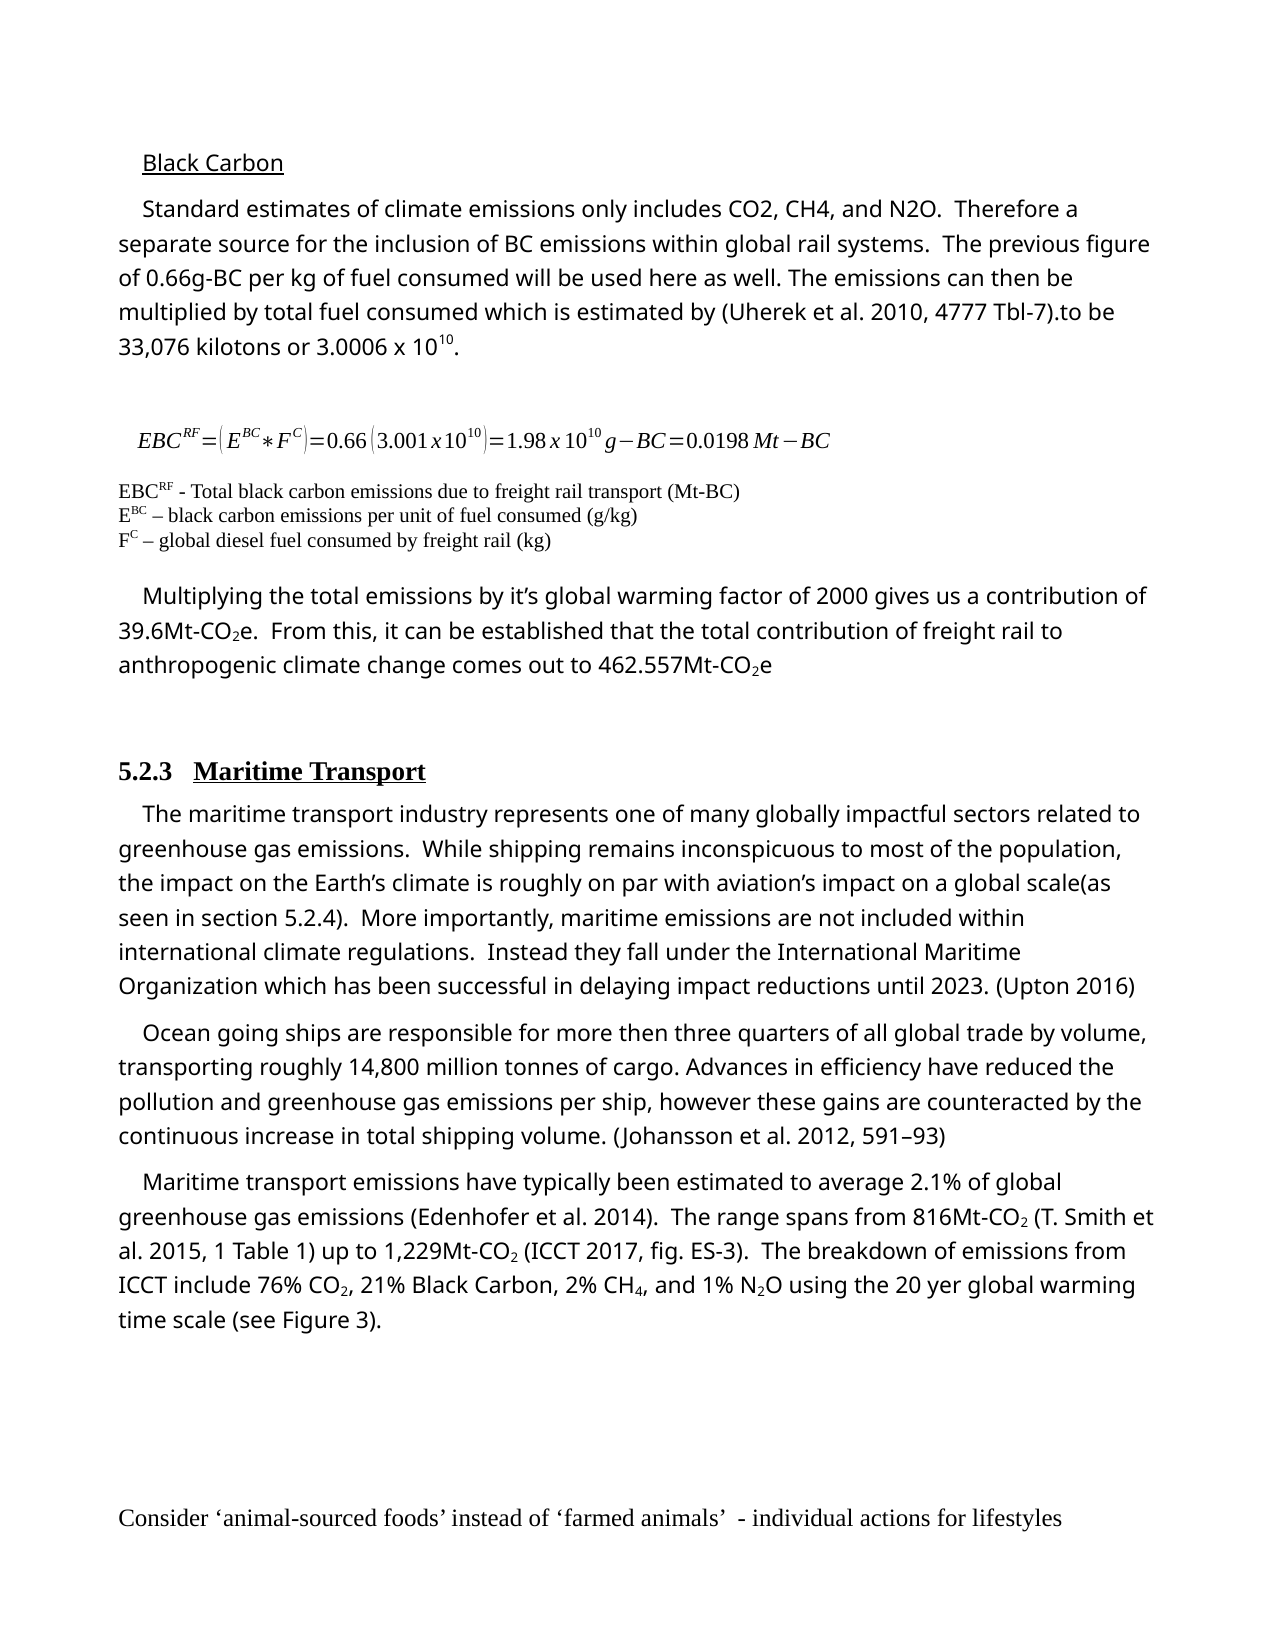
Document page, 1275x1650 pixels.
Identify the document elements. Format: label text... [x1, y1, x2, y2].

text EBCRF - Total black carbon emissions due to freight rail transport (Mt-BC) [118, 479, 1157, 503]
text EBC – black carbon emissions per unit of fuel consumed (g/kg) [118, 503, 1157, 527]
text Ocean going ships are responsible for more then three quarters of all global trade by volume, transporting roughly 14,800 million tonnes of cargo. Advances in efficiency have reduced the pollution and greenhouse gas emissions per ship, however these gains are counteracted by the continuous increase in total shipping volume. (Johansson et al. 2012, 591–93) [118, 1017, 1157, 1151]
text The maritime transport industry represents one of many globally impactful sectors related to greenhouse gas emissions. While shipping remains inconspicuous to most of the population, the impact on the Earth’s climate is roughly on par with aviation’s impact on a global scale(as seen in section 5.2.4). More importantly, maritime emissions are not included within international climate regulations. Instead they fall under the International Maritime Organization which has been successful in delaying impact reductions until 2023. (Upton 2016) [118, 798, 1157, 1002]
text Standard estimates of climate emissions only includes CO2, CH4, and N2O. Therefore a separate source for the inclusion of BC emissions within global rail systems. The previous figure of 0.66g-BC per kg of fuel consumed will be used here as well. The emissions can then be multiplied by total fuel consumed which is estimated by (Uherek et al. 2010, 4777 Tbl-7).to be 33,076 kilotons or 3.0006 x 1010. [118, 193, 1157, 362]
subtitle Maritime Transport [118, 755, 1157, 786]
text Multiplying the total emissions by it’s global warming factor of 2000 gives us a contribution of 39.6Mt-CO2e. From this, it can be established that the total contribution of freight rail to anthropogenic climate change comes out to 462.557Mt-CO2e [118, 580, 1157, 680]
text Maritime transport emissions have typically been estimated to average 2.1% of global greenhouse gas emissions (Edenhofer et al. 2014). The range spans from 816Mt-CO2 (T. Smith et al. 2015, 1 Table 1) up to 1,229Mt-CO2 (ICCT 2017, fig. ES-3). The breakdown of emissions from ICCT include 76% CO2, 21% Black Carbon, 2% CH4, and 1% N2O using the 20 yer global warming time scale (see Figure 3). [118, 1166, 1157, 1335]
text FC – global diesel fuel consumed by freight rail (kg) [118, 527, 1157, 552]
text Black Carbon [118, 147, 1157, 178]
